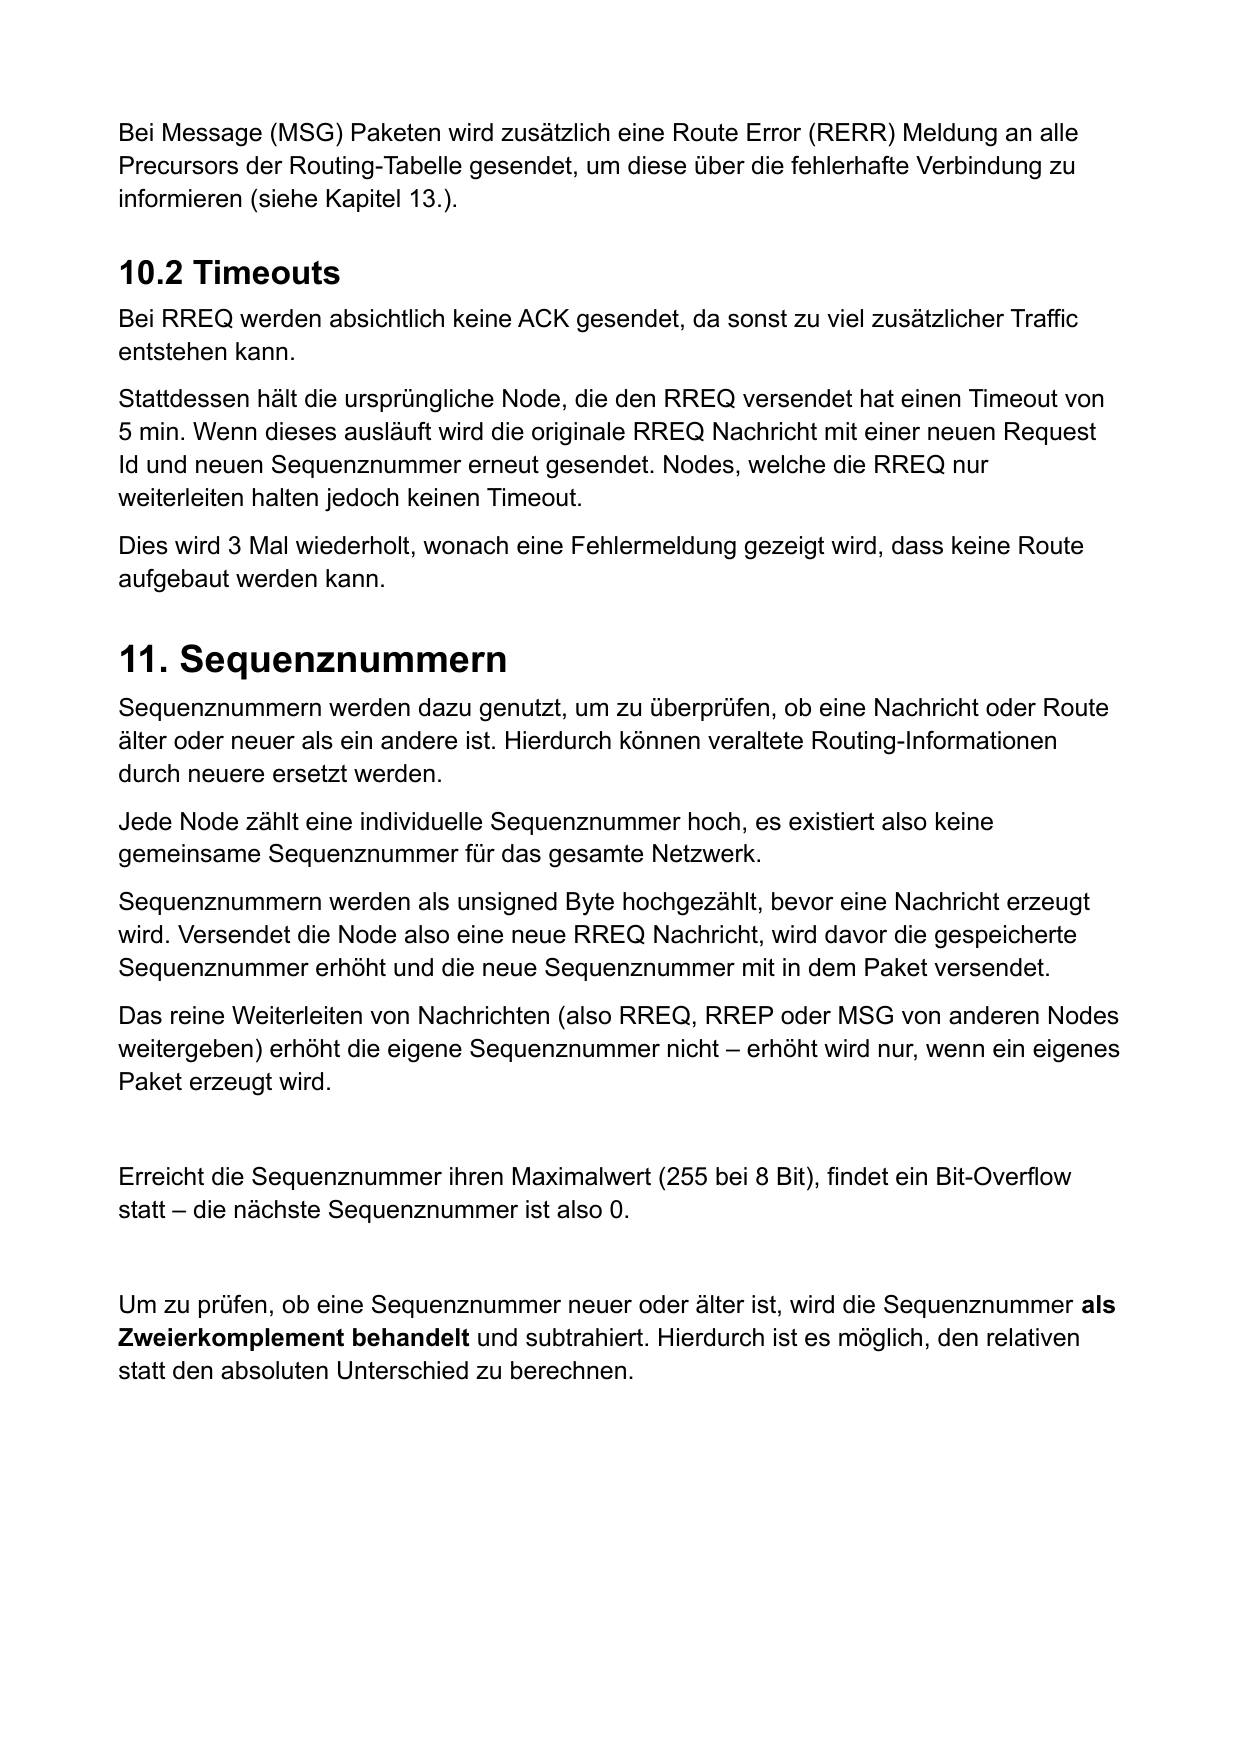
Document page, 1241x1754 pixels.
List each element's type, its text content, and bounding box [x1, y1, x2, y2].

text Stattdessen hält die ursprüngliche Node, die den RREQ versendet hat einen Timeout von 5 min. Wenn dieses ausläuft wird die originale RREQ Nachricht mit einer neuen Request Id und neuen Sequenznummer erneut gesendet. Nodes, welche die RREQ nur weiterleiten halten jedoch keinen Timeout. [118, 384, 1122, 512]
text Erreicht die Sequenznummer ihren Maximalwert (255 bei 8 Bit), findet ein Bit-Overflow statt – die nächste Sequenznummer ist also 0. [118, 1162, 1122, 1224]
subtitle 11. Sequenznummern [118, 637, 1122, 680]
text Um zu prüfen, ob eine Sequenznummer neuer oder älter ist, wird die Sequenznummer als Zweierkomplement behandelt und subtrahiert. Hierdurch ist es möglich, den relativen statt den absoluten Unterschied zu berechnen. [118, 1290, 1122, 1385]
text Jede Node zählt eine individuelle Sequenznummer hoch, es existiert also keine gemeinsame Sequenznummer für das gesamte Netzwerk. [118, 806, 1122, 868]
subtitle 10.2 Timeouts [118, 253, 1122, 291]
text Bei RREQ werden absichtlich keine ACK gesendet, da sonst zu viel zusätzlicher Traffic entstehen kann. [118, 304, 1122, 366]
text Das reine Weiterleiten von Nachrichten (also RREQ, RREP oder MSG von anderen Nodes weitergeben) erhöht die eigene Sequenznummer nicht – erhöht wird nur, wenn ein eigenes Paket erzeugt wird. [118, 1001, 1122, 1096]
text Sequenznummern werden als unsigned Byte hochgezählt, bevor eine Nachricht erzeugt wird. Versendet die Node also eine neue RREQ Nachricht, wird davor die gespeicherte Sequenznummer erhöht und die neue Sequenznummer mit in dem Paket versendet. [118, 887, 1122, 982]
text Sequenznummern werden dazu genutzt, um zu überprüfen, ob eine Nachricht oder Route älter oder neuer als ein andere ist. Hierdurch können veraltete Routing-Informationen durch neuere ersetzt werden. [118, 693, 1122, 788]
text Bei Message (MSG) Paketen wird zusätzlich eine Route Error (RERR) Meldung an alle Precursors der Routing-Tabelle gesendet, um diese über die fehlerhafte Verbindung zu informieren (siehe Kapitel 13.). [118, 118, 1122, 213]
text Dies wird 3 Mal wiederholt, wonach eine Fehlermeldung gezeigt wird, dass keine Route aufgebaut werden kann. [118, 531, 1122, 593]
